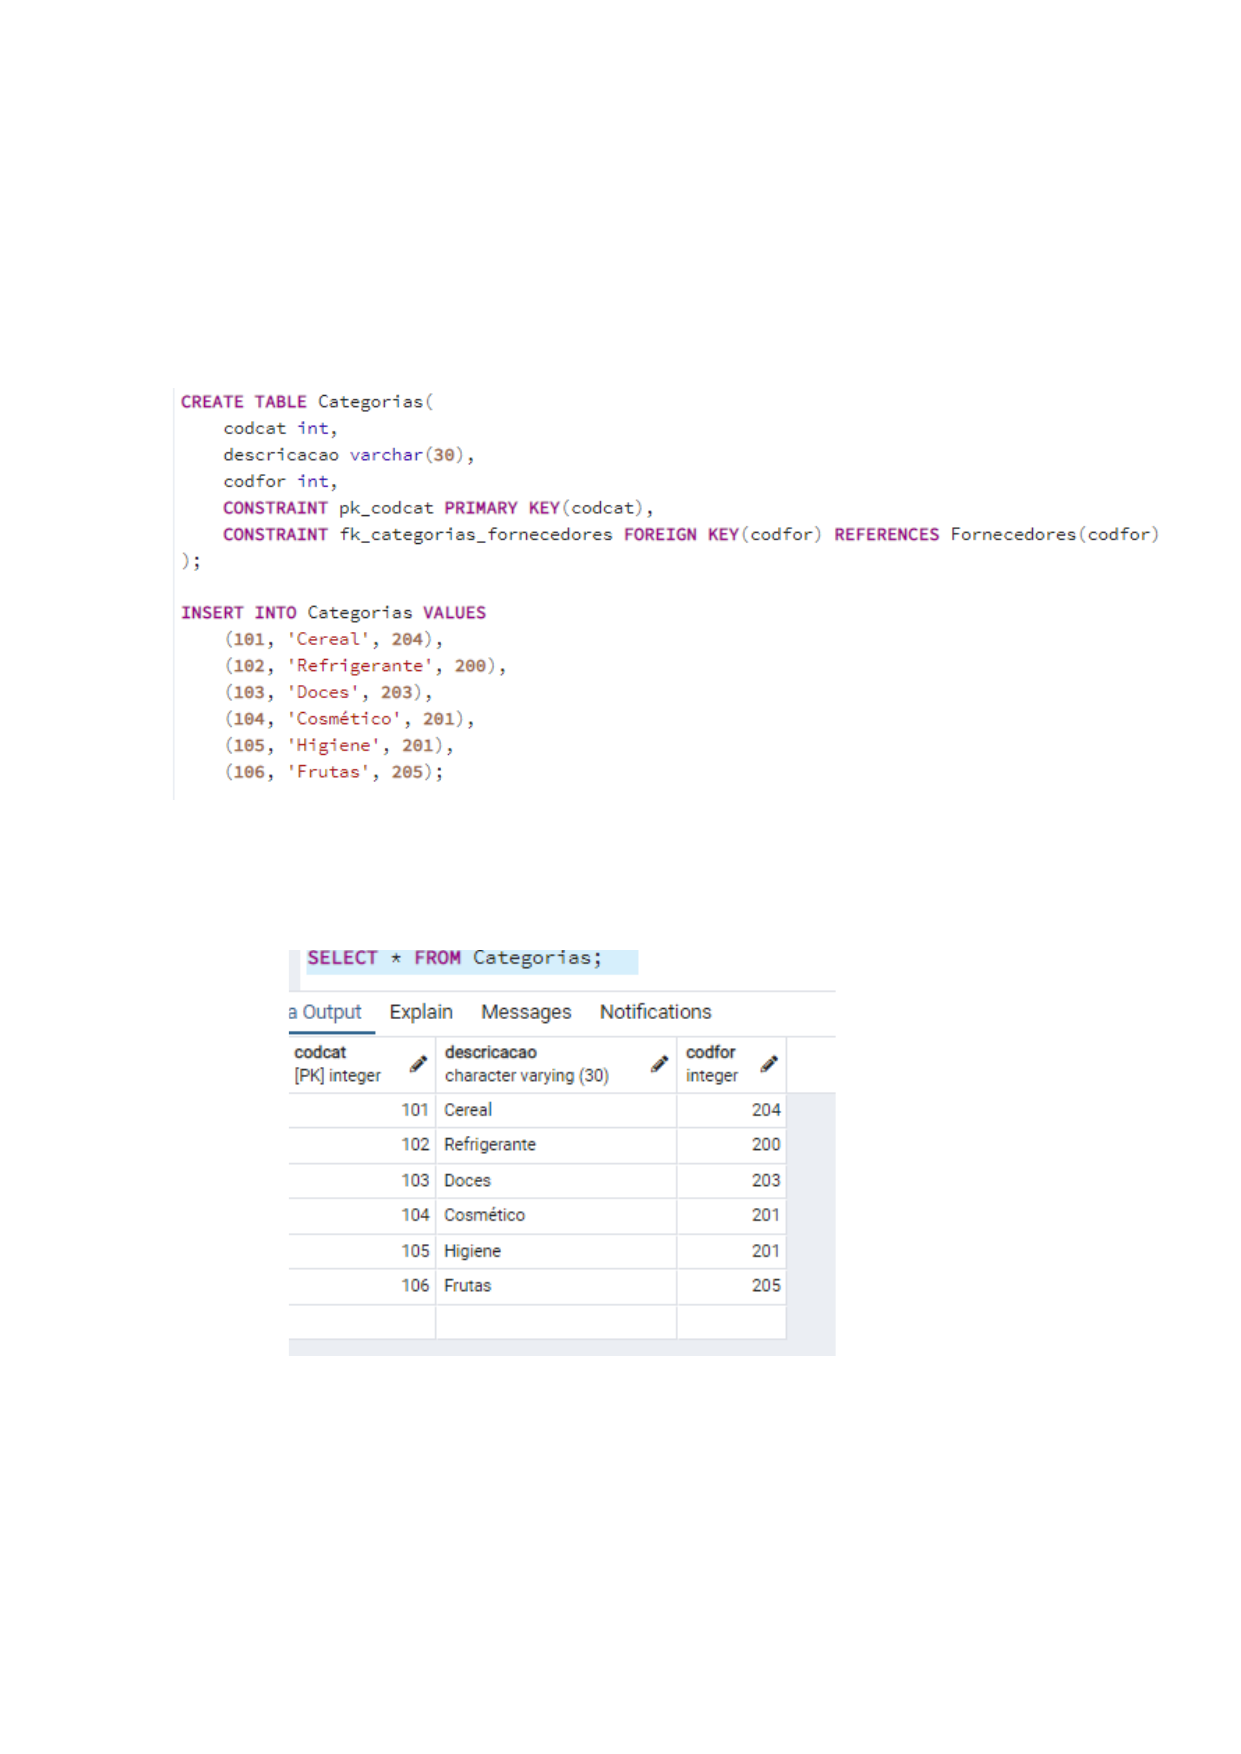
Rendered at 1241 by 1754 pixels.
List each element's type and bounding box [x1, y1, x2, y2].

picture [172, 388, 1177, 800]
picture [288, 950, 836, 1356]
